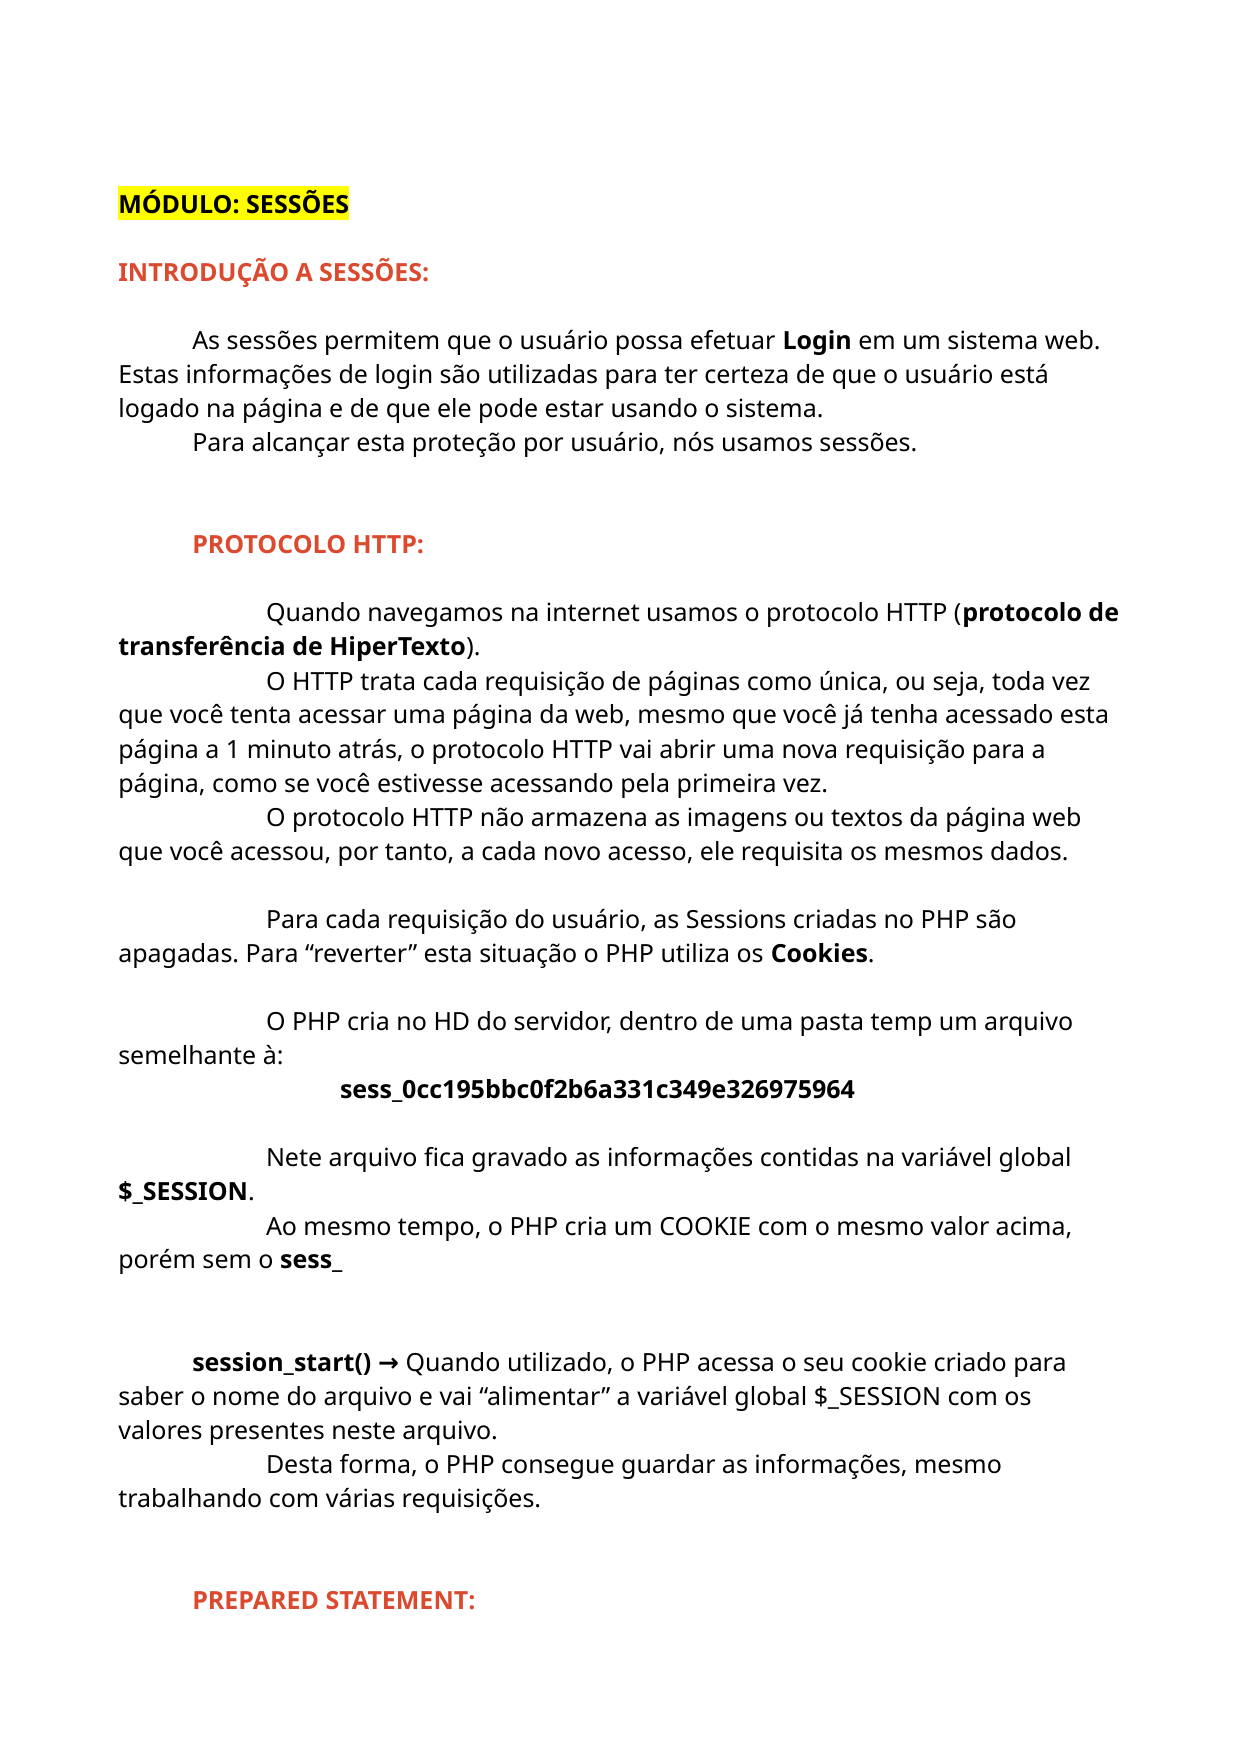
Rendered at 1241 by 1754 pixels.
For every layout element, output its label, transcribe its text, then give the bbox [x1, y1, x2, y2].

text Para cada requisição do usuário, as Sessions criadas no PHP são apagadas. Para “reverter” esta situação o PHP utiliza os Cookies. [118, 902, 1122, 970]
text O PHP cria no HD do servidor, dentro de uma pasta temp um arquivo semelhante à: [118, 1004, 1122, 1072]
text PREPARED STATEMENT: [118, 1583, 1122, 1617]
text As sessões permitem que o usuário possa efetuar Login em um sistema web. Estas informações de login são utilizadas para ter certeza de que o usuário está logado na página e de que ele pode estar usando o sistema. [118, 322, 1122, 425]
text O protocolo HTTP não armazena as imagens ou textos da página web que você acessou, por tanto, a cada novo acesso, ele requisita os mesmos dados. [118, 799, 1122, 867]
text INTRODUÇÃO A SESSÕES: [118, 254, 1122, 288]
text Ao mesmo tempo, o PHP cria um COOKIE com o mesmo valor acima, porém sem o sess_ [118, 1208, 1122, 1276]
text Quando navegamos na internet usamos o protocolo HTTP (protocolo de transferência de HiperTexto). [118, 595, 1122, 663]
text Para alcançar esta proteção por usuário, nós usamos sessões. [118, 425, 1122, 459]
text sess_0cc195bbc0f2b6a331c349e326975964 [118, 1072, 1122, 1106]
text session_start() → Quando utilizado, o PHP acessa o seu cookie criado para saber o nome do arquivo e vai “alimentar” a variável global $_SESSION com os valores presentes neste arquivo. [118, 1344, 1122, 1447]
text O HTTP trata cada requisição de páginas como única, ou seja, toda vez que você tenta acessar uma página da web, mesmo que você já tenha acessado esta página a 1 minuto atrás, o protocolo HTTP vai abrir uma nova requisição para a página, como se você estivesse acessando pela primeira vez. [118, 663, 1122, 799]
text Desta forma, o PHP consegue guardar as informações, mesmo trabalhando com várias requisições. [118, 1447, 1122, 1515]
text MÓDULO: SESSÕES [118, 186, 1122, 220]
text PROTOCOLO HTTP: [118, 527, 1122, 561]
text Nete arquivo fica gravado as informações contidas na variável global $_SESSION. [118, 1140, 1122, 1208]
